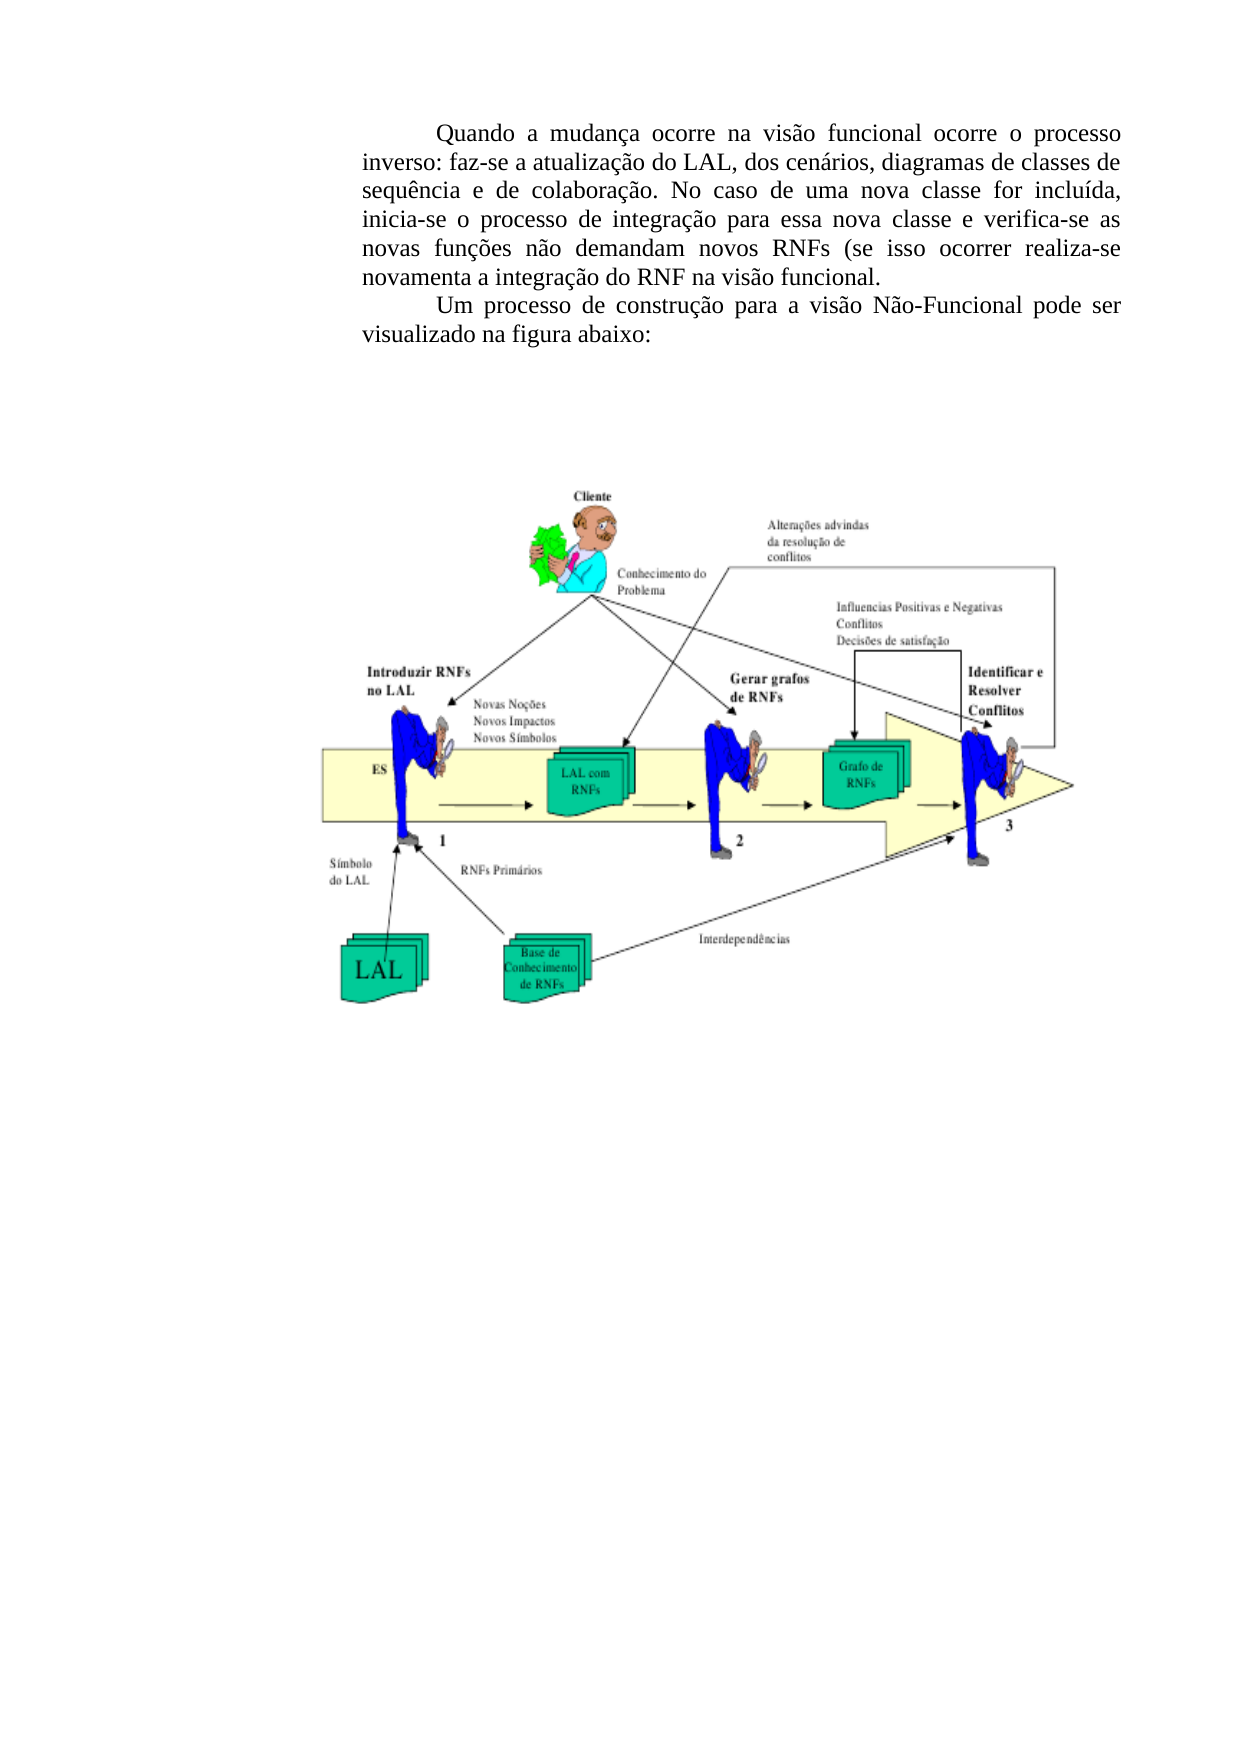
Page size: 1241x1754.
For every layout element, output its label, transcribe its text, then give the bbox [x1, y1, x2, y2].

picture [311, 481, 1077, 1009]
text Um processo de construção para a visão Não-Funcional pode ser visualizado na figura abaixo: [362, 291, 1122, 348]
text Quando a mudança ocorre na visão funcional ocorre o processo inverso: faz-se a atualização do LAL, dos cenários, diagramas de classes de sequência e de colaboração. No caso de uma nova classe for incluída, inicia-se o processo de integração para essa nova classe e verifica-se as novas funções não demandam novos RNFs (se isso ocorrer realiza-se novamenta a integração do RNF na visão funcional. [362, 118, 1122, 291]
